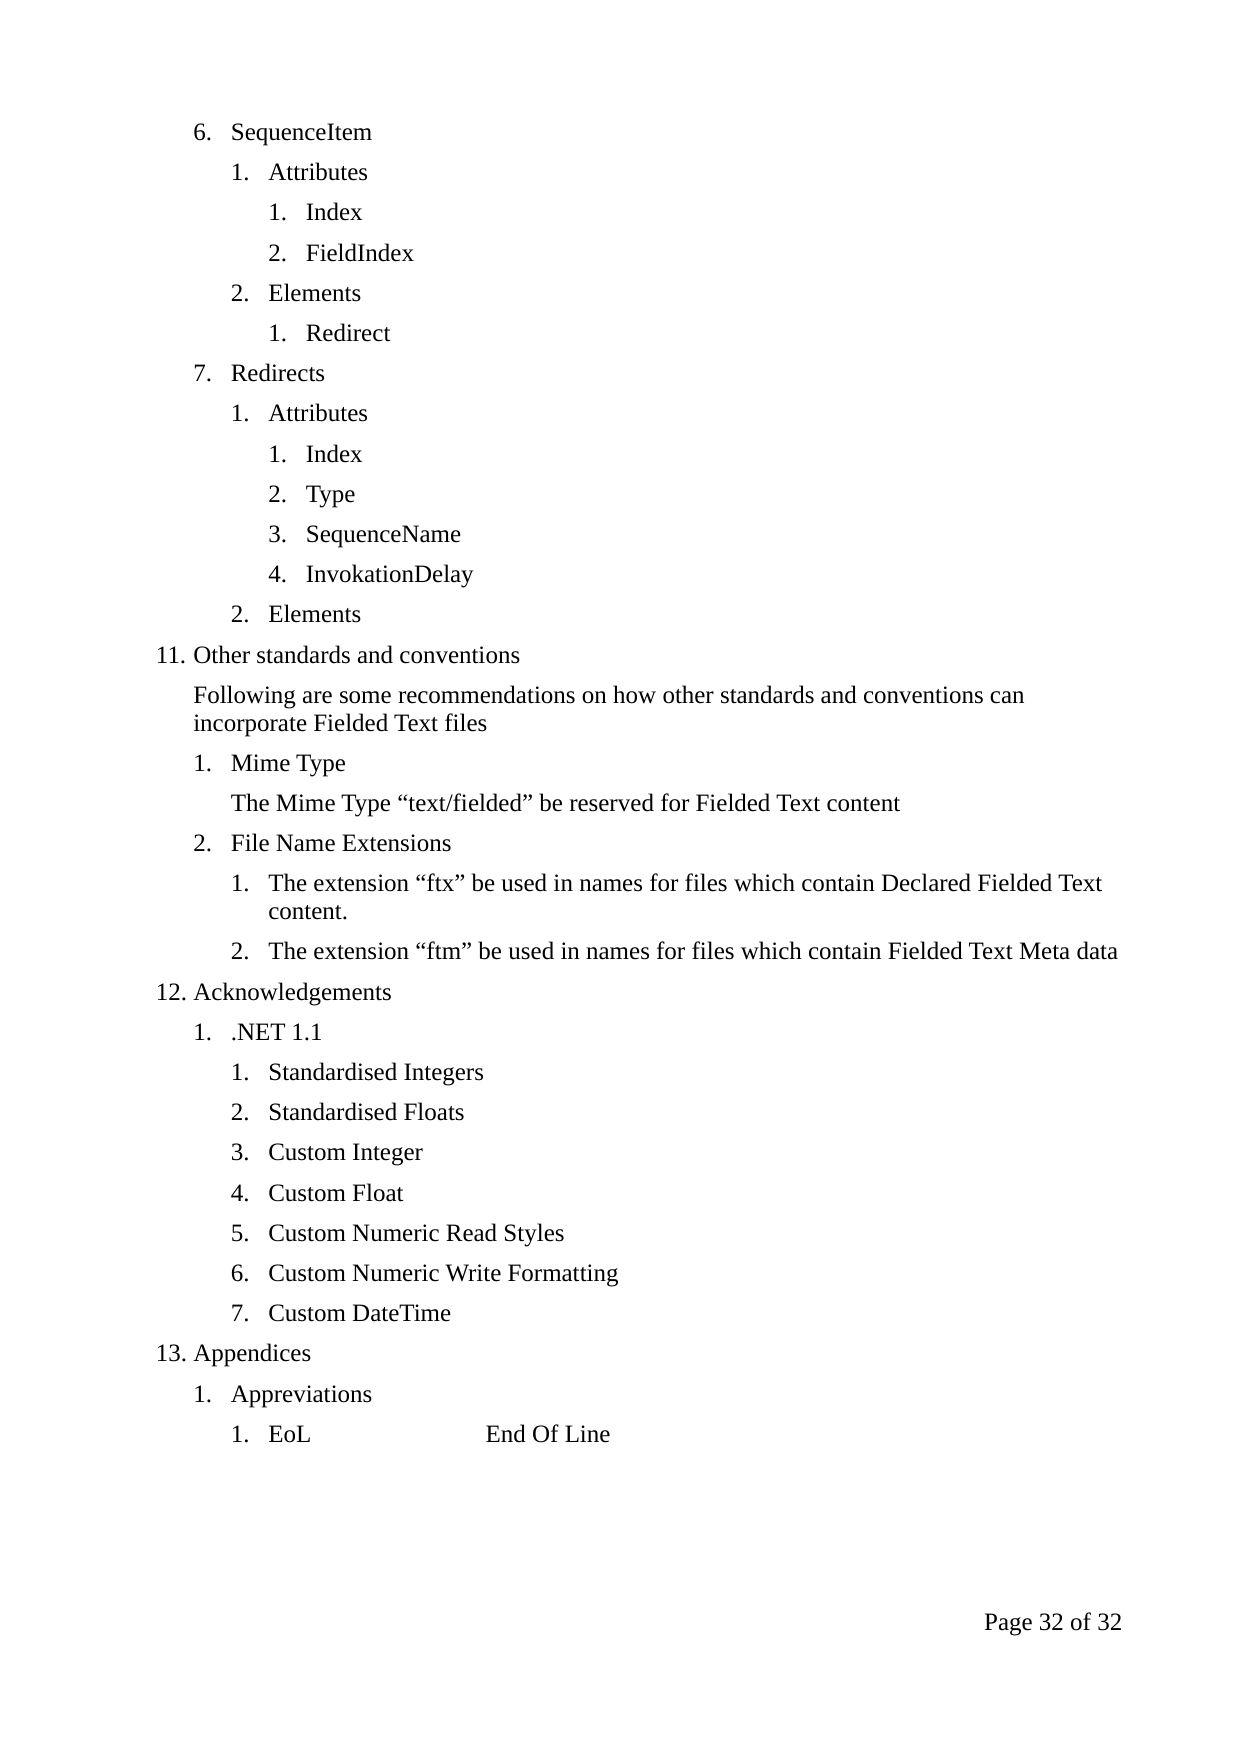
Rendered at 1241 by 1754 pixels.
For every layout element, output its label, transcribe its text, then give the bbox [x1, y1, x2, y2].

list Custom Numeric Write Formatting [231, 1259, 1122, 1287]
list The extension “ftx” be used in names for files which contain Declared Fielded Text content. [231, 869, 1122, 925]
list Redirects [193, 359, 1122, 387]
list Attributes [231, 399, 1122, 427]
list Type [268, 480, 1122, 508]
list Redirect [268, 319, 1122, 347]
list Standardised Integers [231, 1058, 1122, 1086]
list Elements [231, 279, 1122, 307]
list Following are some recommendations on how other standards and conventions can incorporate Fielded Text files [156, 681, 1122, 736]
list FieldIndex [268, 239, 1122, 266]
list Standardised Floats [231, 1098, 1122, 1126]
list Custom DateTime [231, 1299, 1122, 1327]
list Appreviations [193, 1380, 1122, 1407]
list The Mime Type “text/fielded” be reserved for Fielded Text content [193, 789, 1122, 817]
list InvokationDelay [268, 560, 1122, 588]
list Mime Type [193, 749, 1122, 777]
list Custom Integer [231, 1138, 1122, 1166]
list SequenceItem [193, 118, 1122, 146]
list Acknowledgements [156, 978, 1122, 1005]
list EoL End Of Line [231, 1420, 1122, 1448]
list Appendices [156, 1339, 1122, 1367]
list SequenceName [268, 520, 1122, 548]
list Attributes [231, 158, 1122, 186]
list Custom Numeric Read Styles [231, 1219, 1122, 1247]
list File Name Extensions [193, 829, 1122, 857]
list Custom Float [231, 1179, 1122, 1206]
list The extension “ftm” be used in names for files which contain Fielded Text Meta data [231, 937, 1122, 965]
list Other standards and conventions [156, 641, 1122, 668]
list Elements [231, 601, 1122, 628]
list Index [268, 440, 1122, 467]
list Index [268, 198, 1122, 226]
list .NET 1.1 [193, 1018, 1122, 1046]
